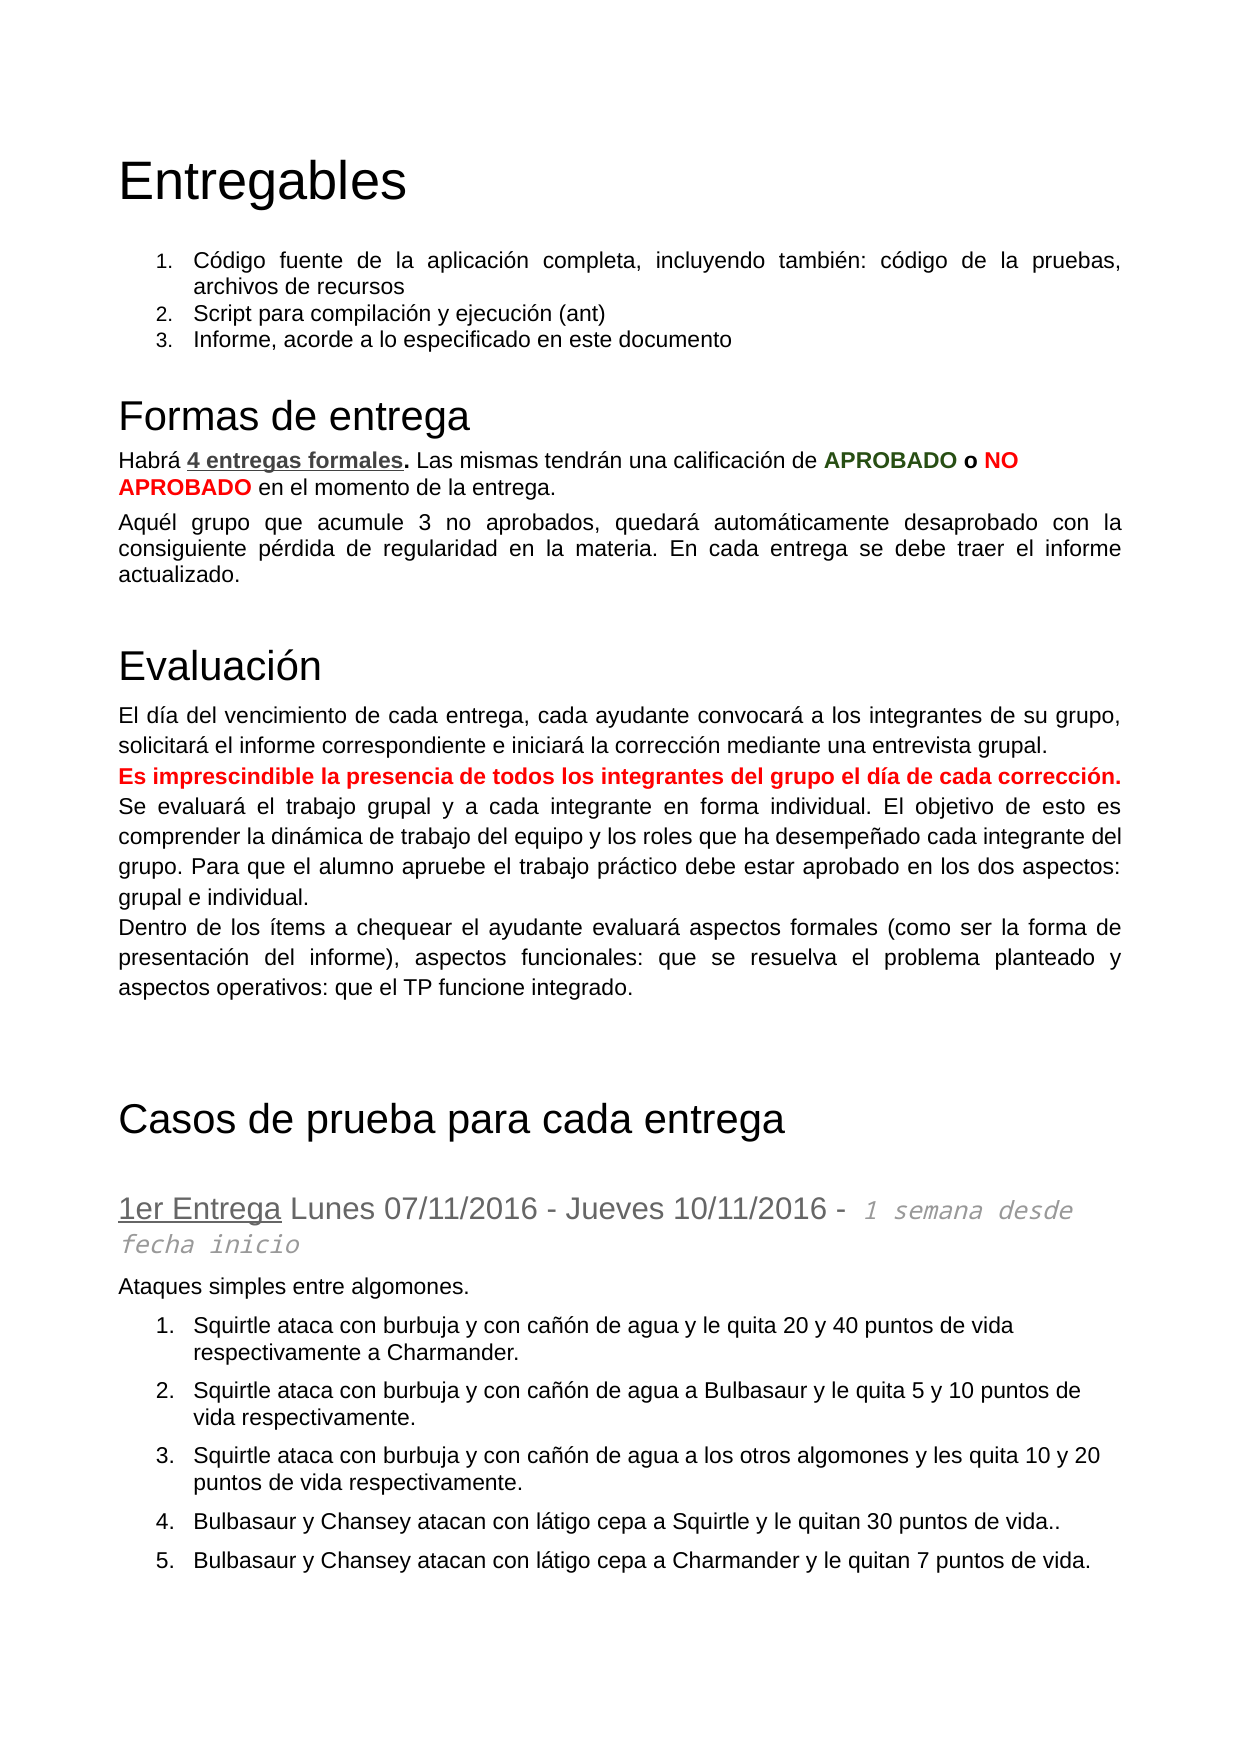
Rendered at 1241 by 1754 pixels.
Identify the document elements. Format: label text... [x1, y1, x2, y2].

list Squirtle ataca con burbuja y con cañón de agua a los otros algomones y les quita 10 y 20 puntos de vida respectivamente. [156, 1442, 1122, 1495]
list Bulbasaur y Chansey atacan con látigo cepa a Squirtle y le quitan 30 puntos de vida.. [156, 1508, 1122, 1534]
text Dentro de los ítems a chequear el ayudante evaluará aspectos formales (como ser la forma de presentación del informe), aspectos funcionales: que se resuelva el problema planteado y aspectos operativos: que el TP funcione integrado. [118, 914, 1122, 1000]
subtitle Formas de entrega [118, 391, 1122, 439]
list Bulbasaur y Chansey atacan con látigo cepa a Charmander y le quitan 7 puntos de vida. [156, 1547, 1122, 1573]
text 1er Entrega Lunes 07/11/2016 - Jueves 10/11/2016 - 1 semana desde fecha inicio [118, 1190, 1122, 1261]
list Código fuente de la aplicación completa, incluyendo también: código de la pruebas, archivos de recursos [156, 247, 1122, 300]
subtitle Casos de prueba para cada entrega [118, 1095, 1122, 1143]
text Es imprescindible la presencia de todos los integrantes del grupo el día de cada corrección. [118, 763, 1122, 789]
text Se evaluará el trabajo grupal y a cada integrante en forma individual. El objetivo de esto es comprender la dinámica de trabajo del equipo y los roles que ha desempeñado cada integrante del grupo. Para que el alumno apruebe el trabajo práctico debe estar aprobado en los dos aspectos: grupal e individual. [118, 793, 1122, 910]
list Squirtle ataca con burbuja y con cañón de agua a Bulbasaur y le quita 5 y 10 puntos de vida respectivamente. [156, 1377, 1122, 1430]
text Aquél grupo que acumule 3 no aprobados, quedará automáticamente desaprobado con la consiguiente pérdida de regularidad en la materia. En cada entrega se debe traer el informe actualizado. [118, 508, 1122, 588]
text Habrá 4 entregas formales. Las mismas tendrán una calificación de APROBADO o NO APROBADO en el momento de la entrega. [118, 447, 1122, 500]
list Informe, acorde a lo especificado en este documento [156, 326, 1122, 352]
text El día del vencimiento de cada entrega, cada ayudante convocará a los integrantes de su grupo, solicitará el informe correspondiente e iniciará la corrección mediante una entrevista grupal. [118, 702, 1122, 759]
list Squirtle ataca con burbuja y con cañón de agua y le quita 20 y 40 puntos de vida respectivamente a Charmander. [156, 1312, 1122, 1365]
list Script para compilación y ejecución (ant) [156, 300, 1122, 326]
text Ataques simples entre algomones. [118, 1273, 1122, 1299]
subtitle Evaluación [118, 642, 1122, 690]
text Entregables [118, 148, 1122, 211]
